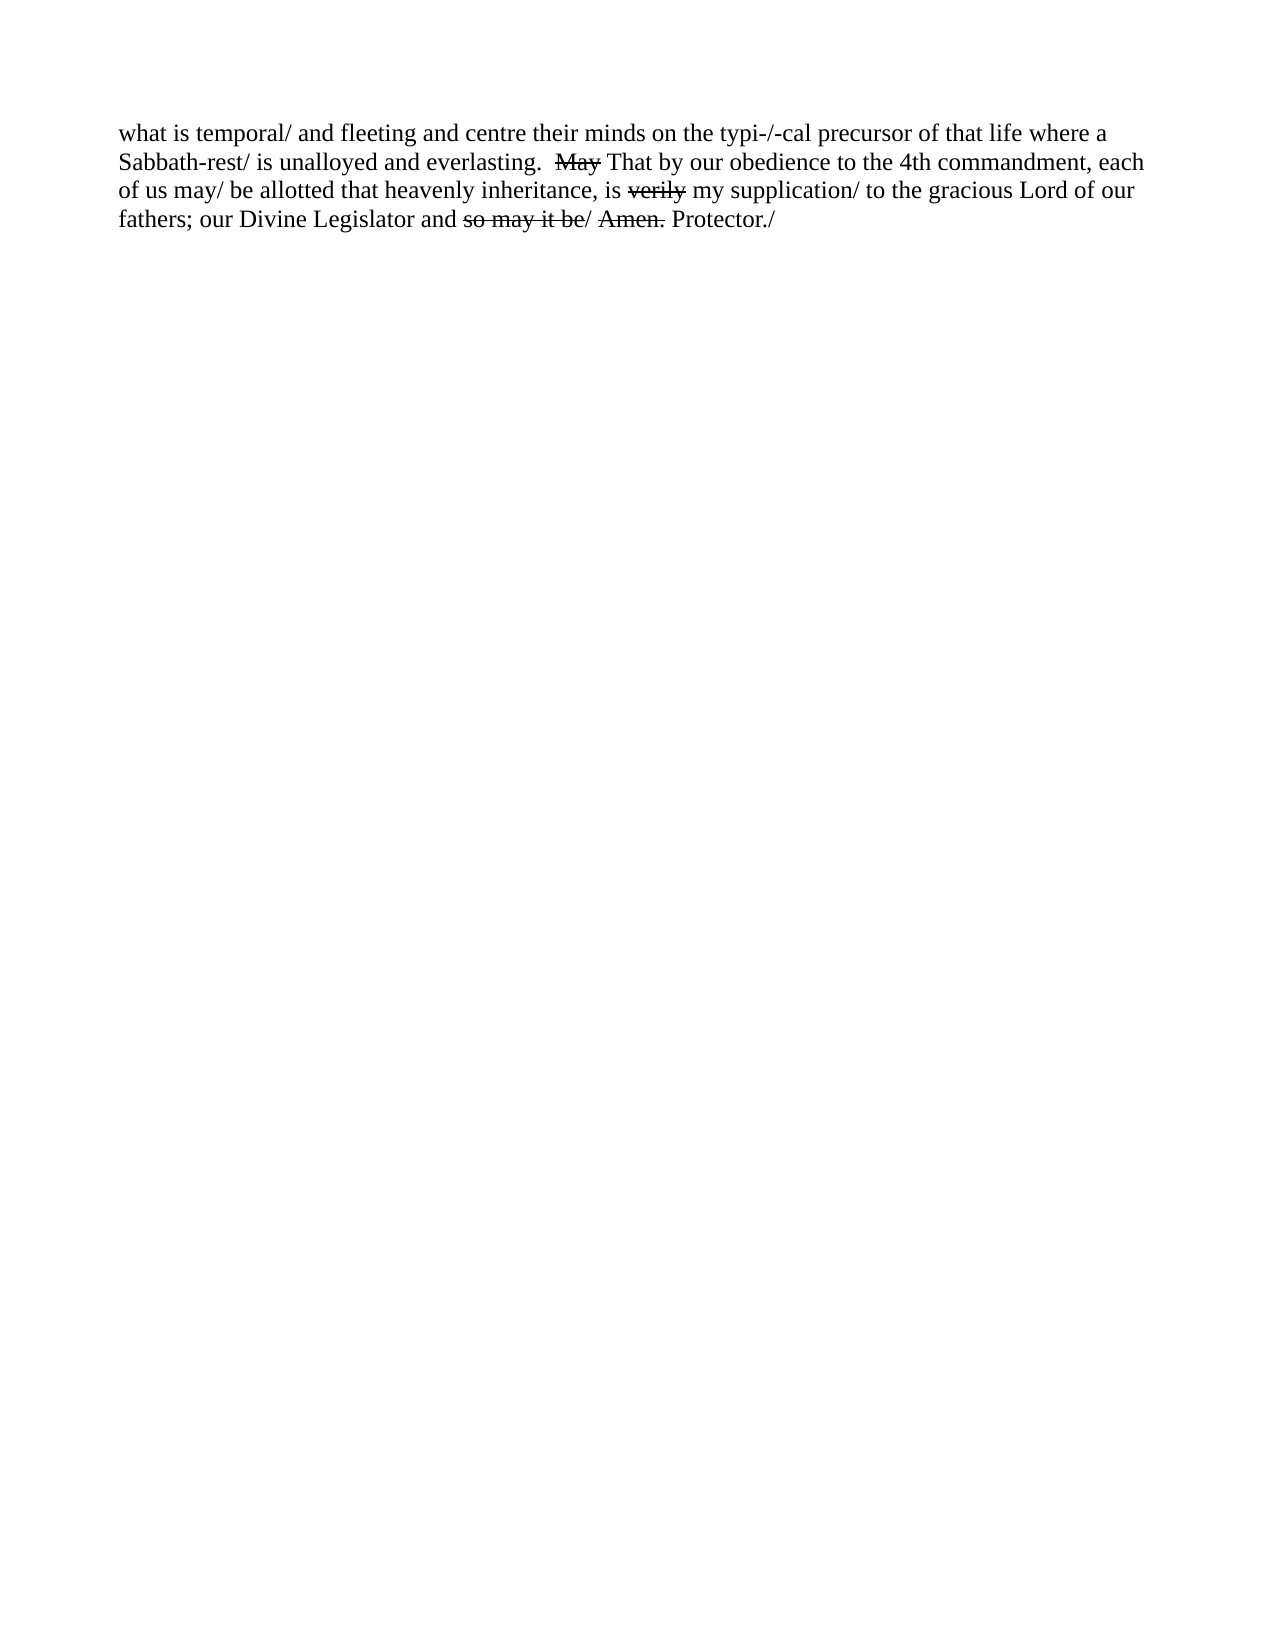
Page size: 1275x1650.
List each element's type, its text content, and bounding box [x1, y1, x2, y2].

text what is temporal/ and fleeting and centre their minds on the typi-/-cal precursor of that life where a Sabbath-rest/ is unalloyed and everlasting. May That by our obedience to the 4th commandment, each of us may/ be allotted that heavenly inheritance, is verily my supplication/ to the gracious Lord of our fathers; our Divine Legislator and so may it be/ Amen. Protector./ [118, 118, 1157, 233]
